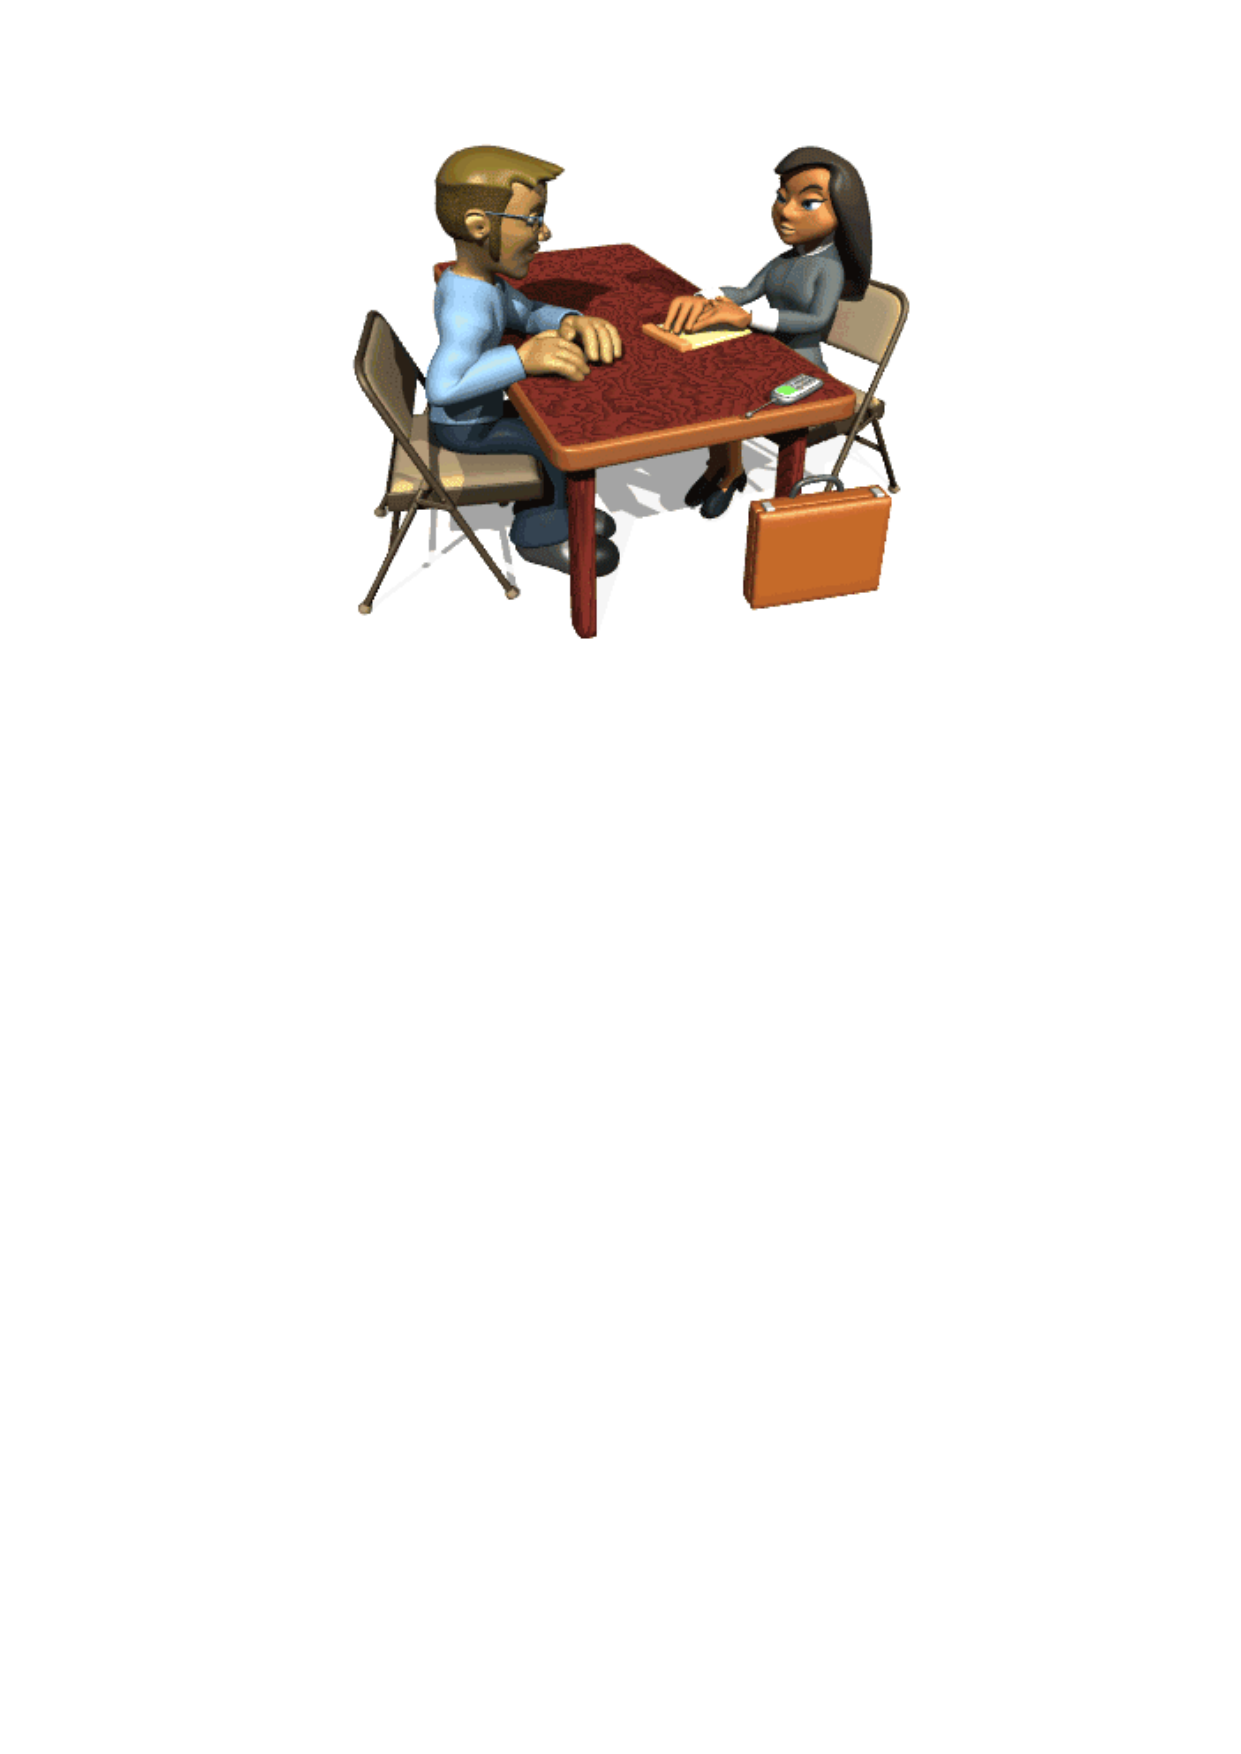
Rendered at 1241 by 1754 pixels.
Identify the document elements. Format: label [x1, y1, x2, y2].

picture [311, 118, 929, 653]
